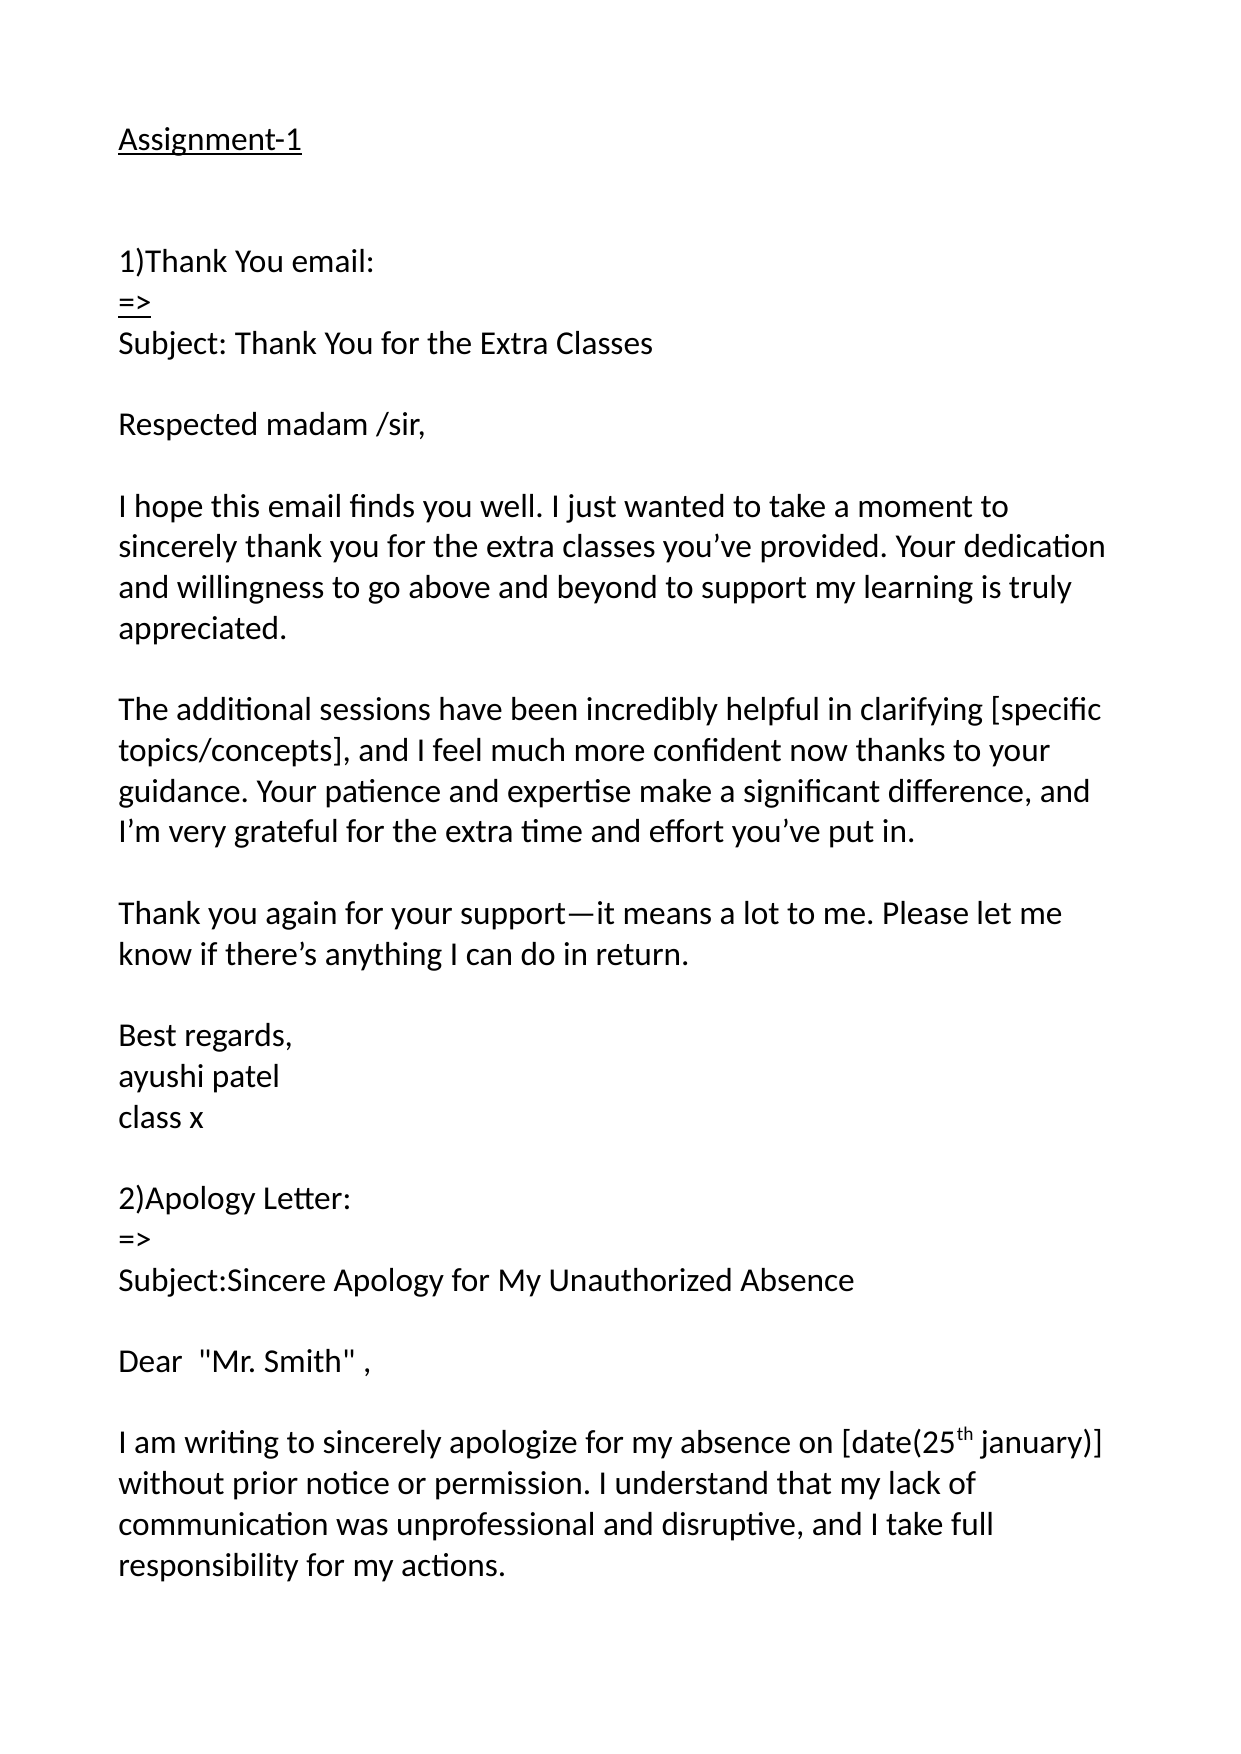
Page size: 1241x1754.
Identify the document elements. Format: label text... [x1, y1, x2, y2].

text class x [118, 1096, 1122, 1136]
text 2)Apology Letter: [118, 1177, 1122, 1218]
text Subject: Thank You for the Extra Classes [118, 322, 1122, 362]
text Dear "Mr. Smith" , [118, 1340, 1122, 1381]
text The additional sessions have been incredibly helpful in clarifying [specific topics/concepts], and I feel much more confident now thanks to your guidance. Your patience and expertise make a significant difference, and I’m very grateful for the extra time and effort you’ve put in. [118, 688, 1122, 851]
text 1)Thank You email: [118, 240, 1122, 281]
text Respected madam /sir, [118, 403, 1122, 444]
text => [118, 281, 1122, 322]
text Thank you again for your support—it means a lot to me. Please let me know if there’s anything I can do in return. [118, 892, 1122, 973]
text I hope this email finds you well. I just wanted to take a moment to sincerely thank you for the extra classes you’ve provided. Your dedication and willingness to go above and beyond to support my learning is truly appreciated. [118, 485, 1122, 648]
text I am writing to sincerely apologize for my absence on [date(25th january)] without prior notice or permission. I understand that my lack of communication was unprofessional and disruptive, and I take full responsibility for my actions. [118, 1421, 1122, 1584]
text Subject:Sincere Apology for My Unauthorized Absence [118, 1258, 1122, 1299]
text ayushi patel [118, 1055, 1122, 1096]
text Assignment-1 [118, 118, 1122, 159]
text => [118, 1218, 1122, 1258]
text Best regards, [118, 1014, 1122, 1055]
